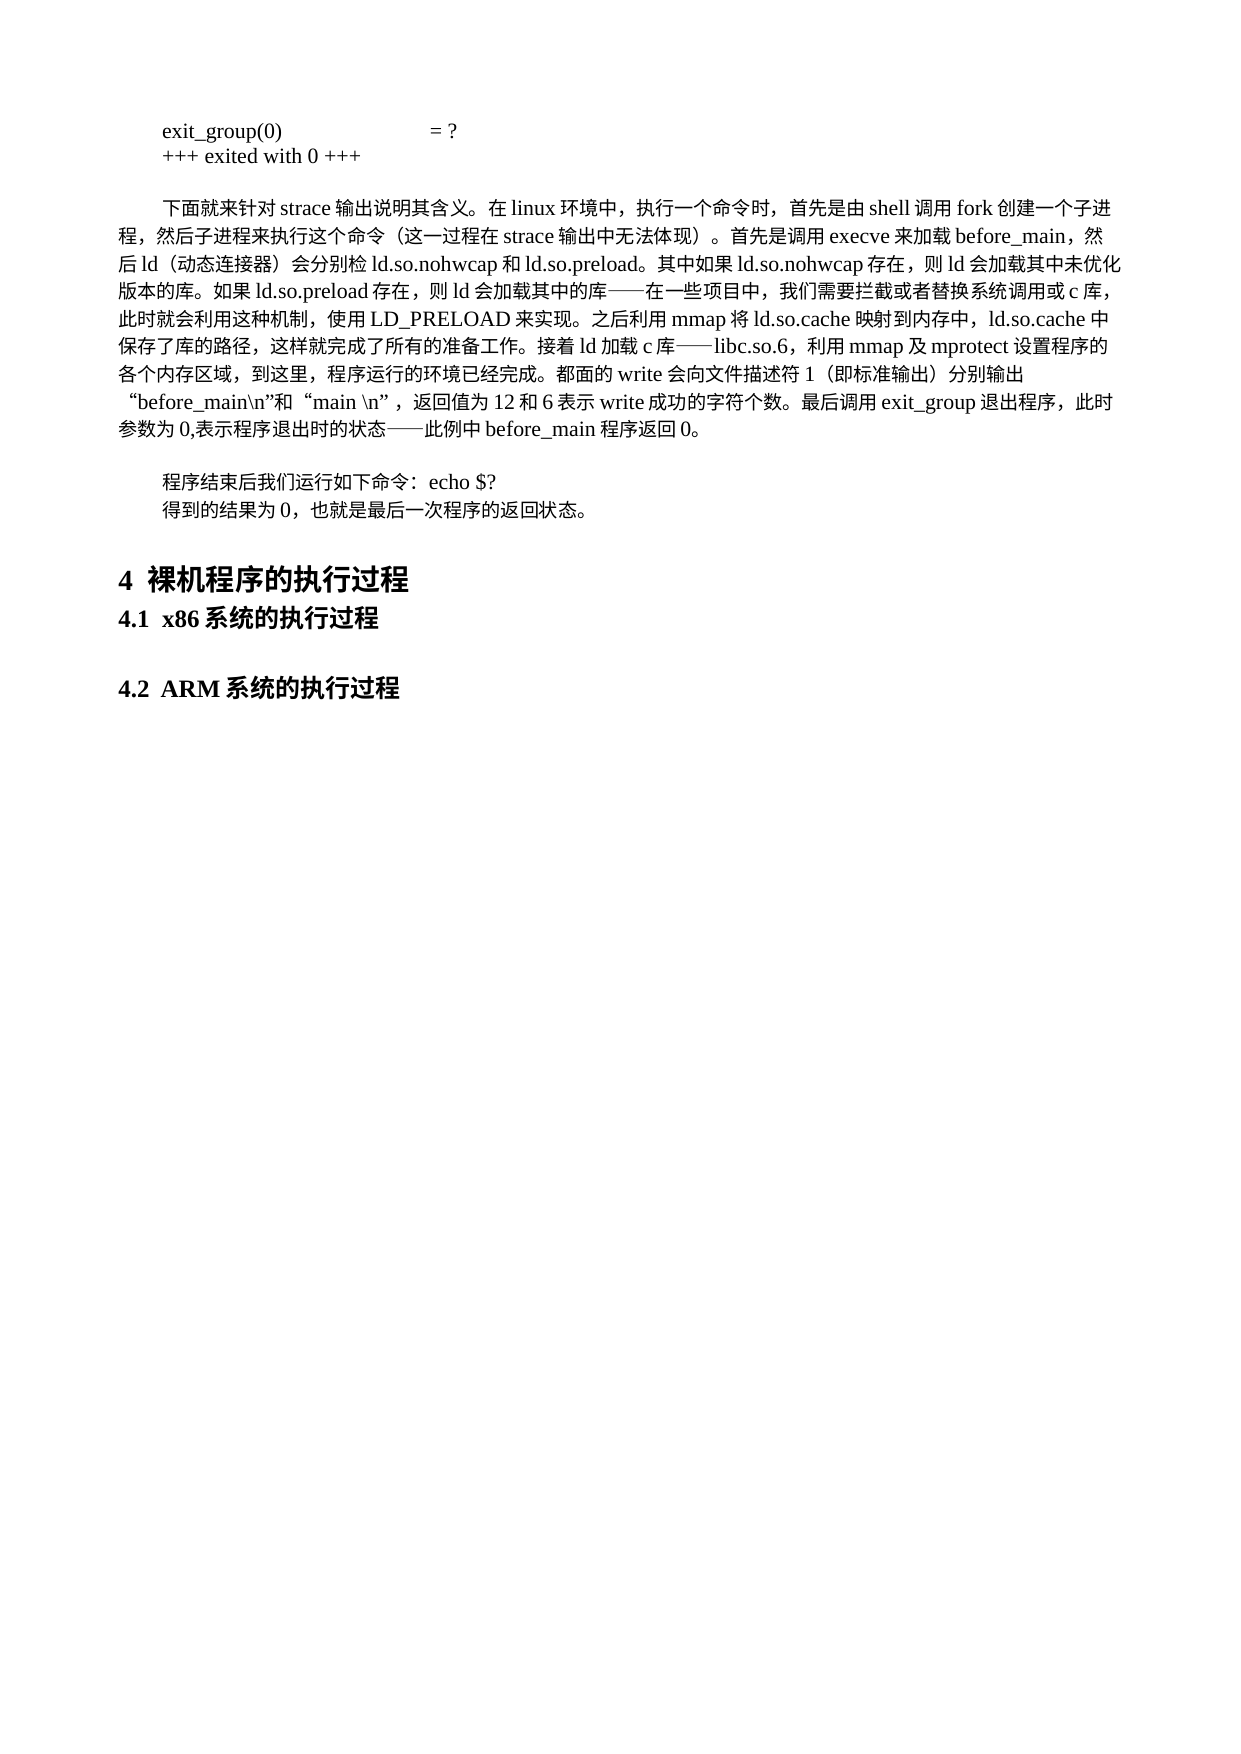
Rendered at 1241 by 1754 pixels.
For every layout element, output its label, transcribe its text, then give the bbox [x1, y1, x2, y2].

text exit_group(0) = ? [118, 118, 1122, 143]
text 得到的结果为0，也就是最后一次程序的返回状态。 [118, 495, 1122, 523]
text +++ exited with 0 +++ [118, 143, 1122, 168]
text 4.2 ARM系统的执行过程 [118, 668, 1122, 704]
text 4.1 x86系统的执行过程 [118, 598, 1122, 635]
text 下面就来针对strace输出说明其含义。在linux环境中，执行一个命令时，首先是由shell调用fork创建一个子进程，然后子进程来执行这个命令（这一过程在strace输出中无法体现）。首先是调用execve来加载before_main，然后ld（动态连接器）会分别检ld.so.nohwcap和ld.so.preload。其中如果ld.so.nohwcap存在，则ld会加载其中未优化版本的库。如果ld.so.preload存在，则ld会加载其中的库——在一些项目中，我们需要拦截或者替换系统调用或c库，此时就会利用这种机制，使用LD_PRELOAD来实现。之后利用mmap将ld.so.cache映射到内存中，ld.so.cache中保存了库的路径，这样就完成了所有的准备工作。接着ld加载c库——libc.so.6，利用mmap及mprotect设置程序的各个内存区域，到这里，程序运行的环境已经完成。都面的write会向文件描述符1（即标准输出）分别输出“before_main\n”和“main \n” ，返回值为12和6表示write成功的字符个数。最后调用exit_group退出程序，此时参数为0,表示程序退出时的状态——此例中before_main程序返回0。 [118, 194, 1122, 442]
text 4 裸机程序的执行过程 [118, 556, 1122, 598]
text 程序结束后我们运行如下命令：echo $? [118, 467, 1122, 495]
